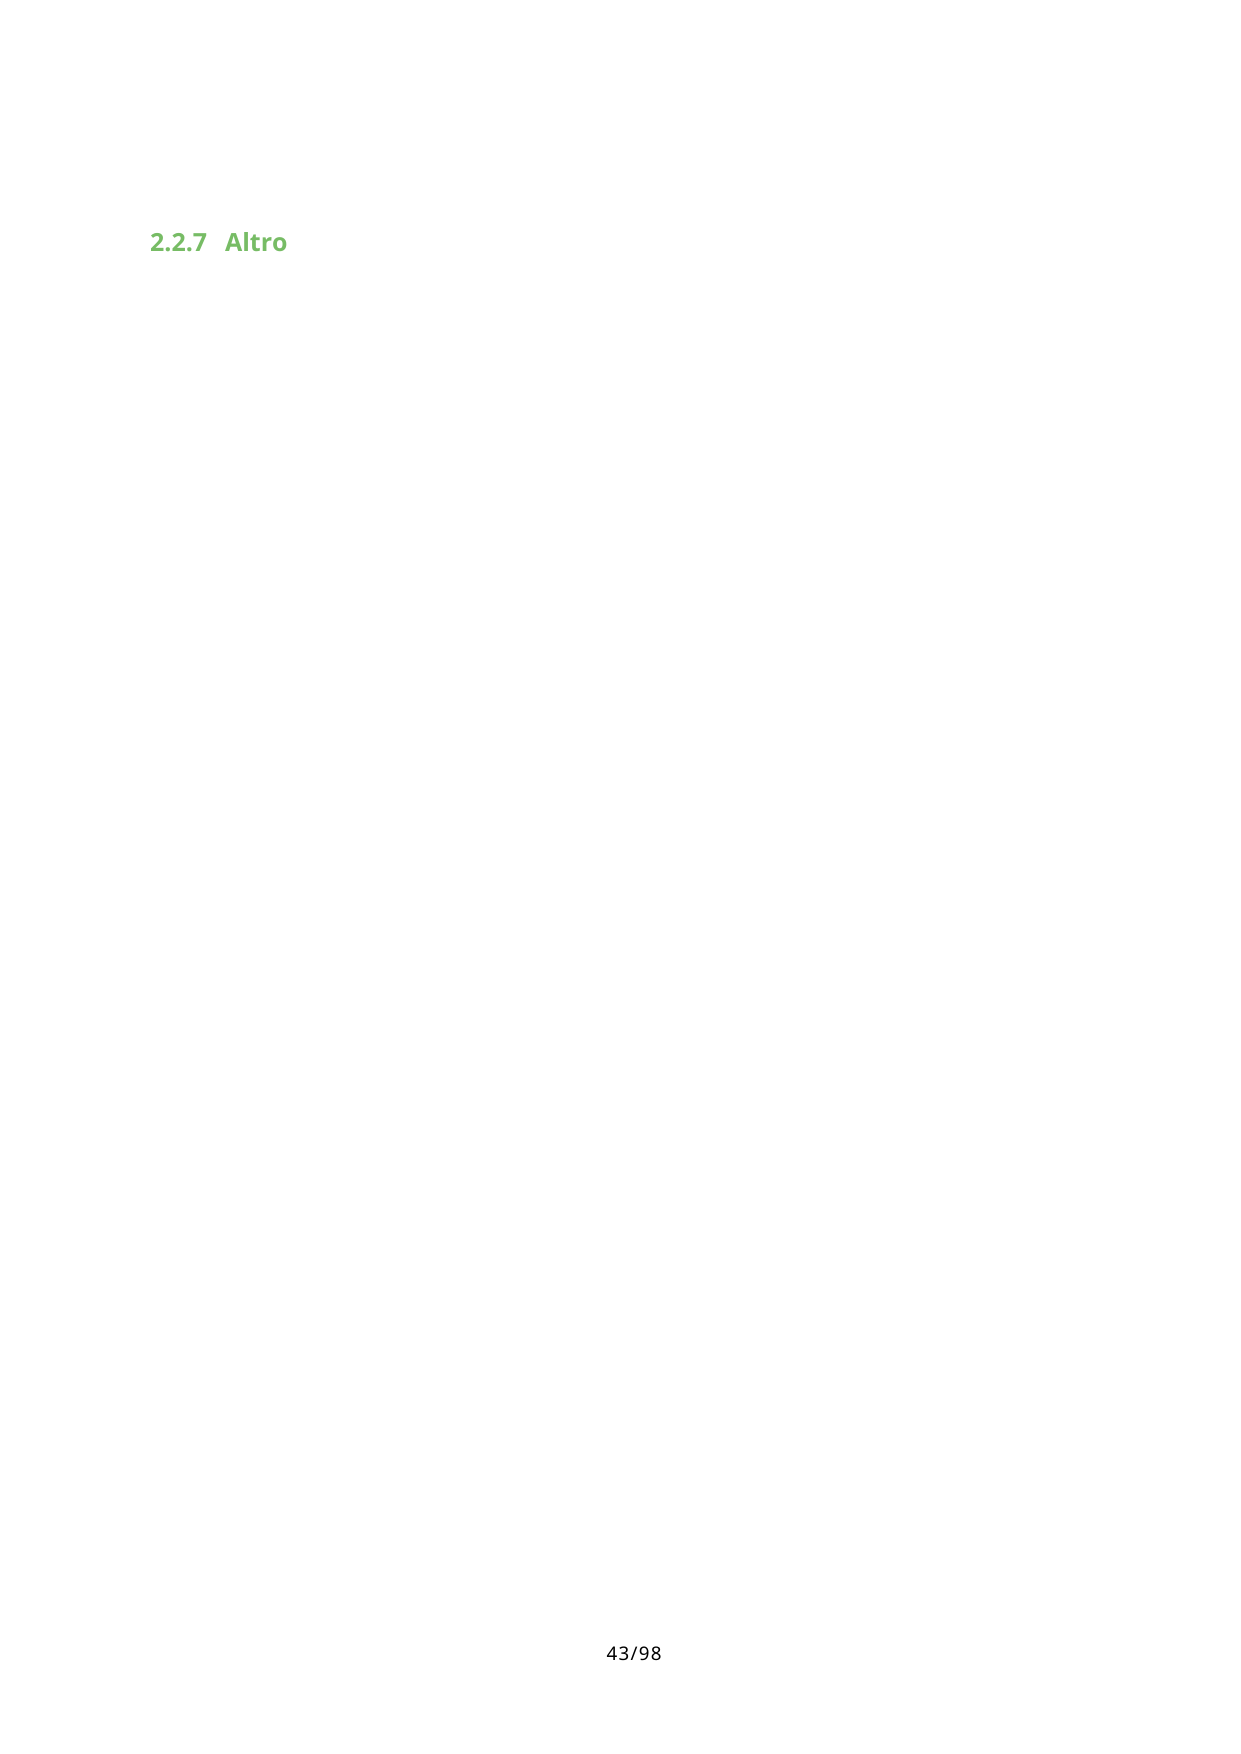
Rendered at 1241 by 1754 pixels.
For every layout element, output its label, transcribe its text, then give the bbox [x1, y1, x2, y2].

subtitle Altro [150, 225, 1090, 259]
